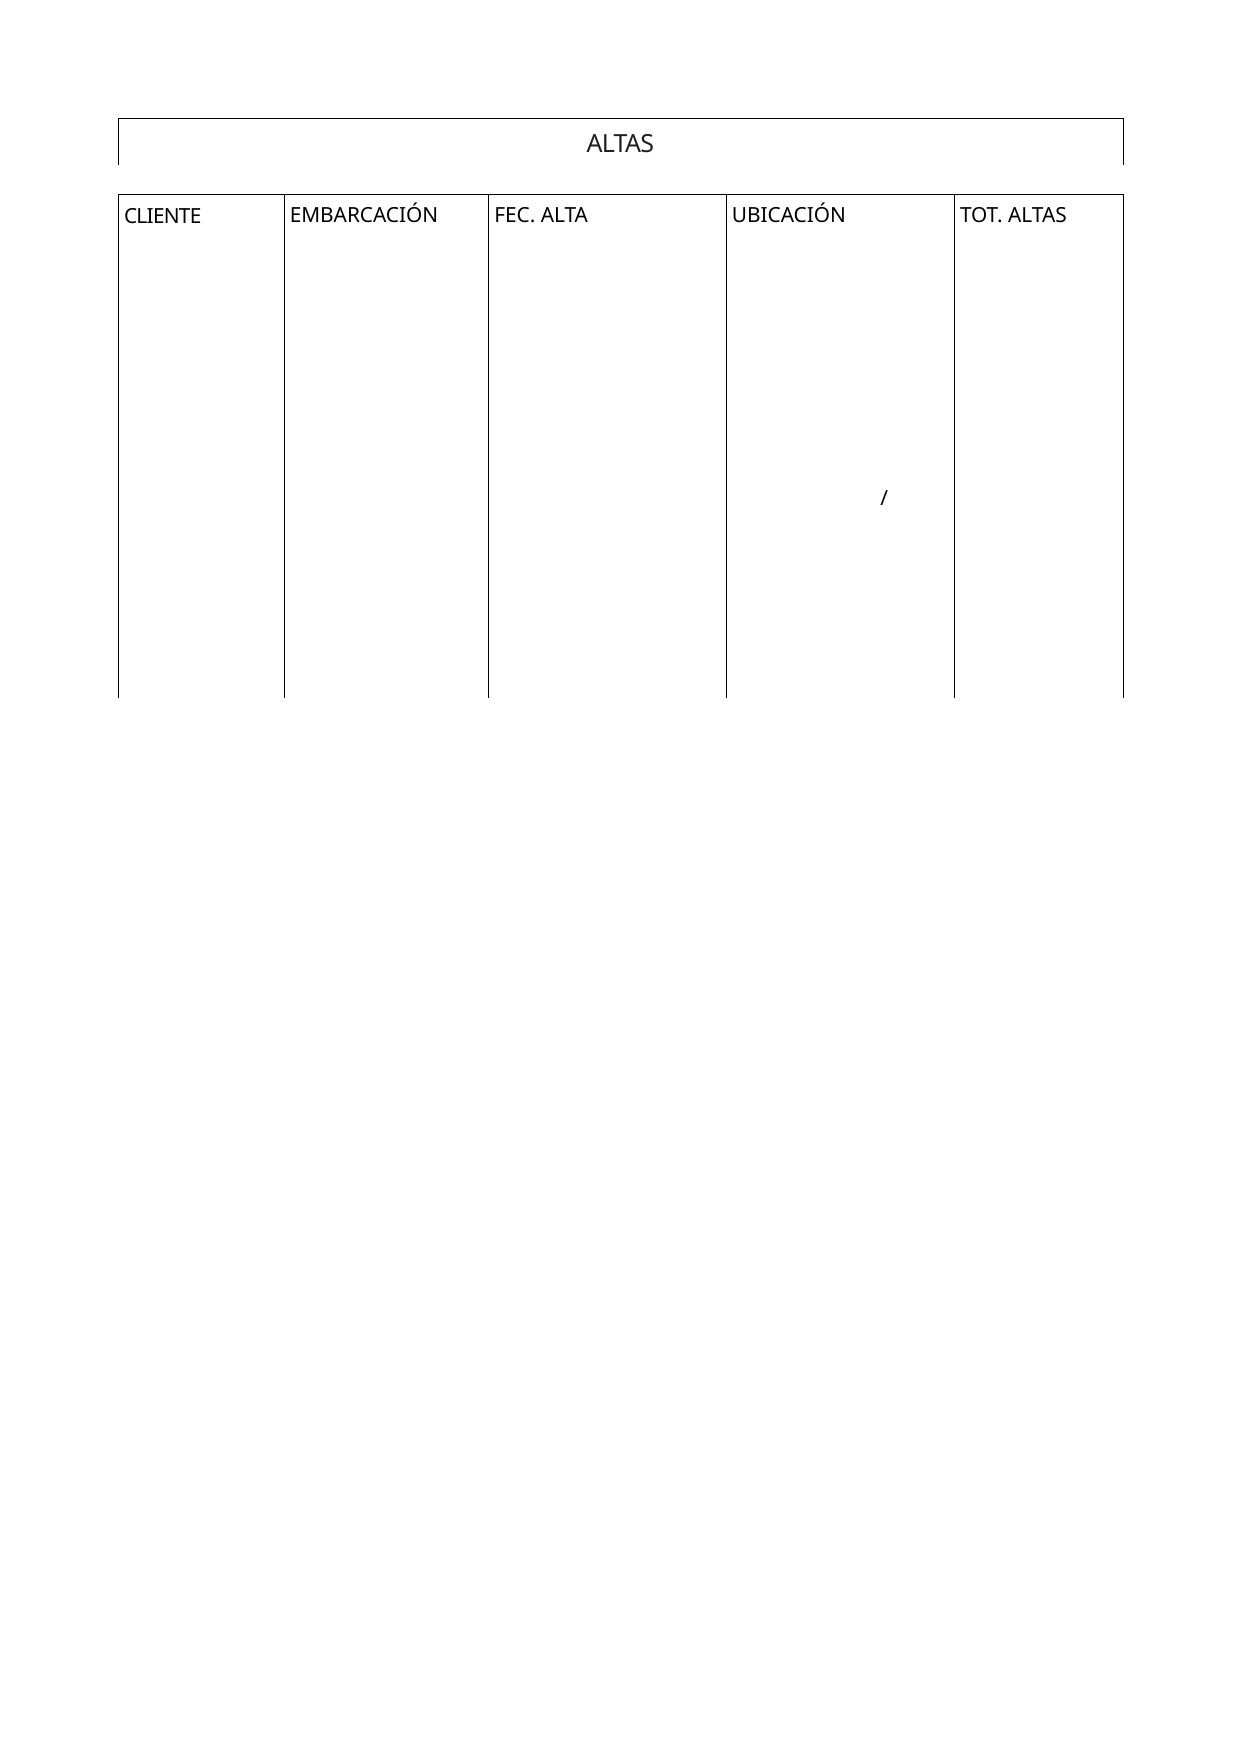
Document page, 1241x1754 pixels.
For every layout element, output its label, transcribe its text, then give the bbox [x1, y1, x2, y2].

table_cell <formatLang(o.start_date,date=True)> [489, 357, 726, 577]
table_header [119, 617, 284, 698]
table_header <total_amount> [955, 617, 1123, 698]
table_cell </for> [119, 577, 284, 617]
table_cell [727, 577, 954, 617]
table_header [727, 617, 954, 698]
table_header [489, 617, 726, 698]
table_header UBICACIÓN [727, 195, 954, 275]
table_cell [285, 275, 488, 357]
table_cell [955, 357, 1123, 577]
table_cell <o.craft_id.product_id.name> [285, 357, 488, 577]
table_header CLIENTE [119, 195, 284, 275]
table_cell <o.owner_id.name> [119, 357, 284, 577]
table_cell [955, 275, 1123, 357]
table_cell <if test="o.craft_id.location_ids.name"> <o.craft_id.location_ids.parent_id.name>/<o.craft_id.location_ids.name> </if> [727, 357, 954, 577]
table_cell [489, 275, 726, 357]
table_header TOT. ALTAS [955, 195, 1123, 275]
table_header [285, 617, 488, 698]
table_cell [955, 577, 1123, 617]
table_cell [285, 577, 488, 617]
table_cell [727, 275, 954, 357]
table_header EMBARCACIÓN [285, 195, 488, 275]
table_header FEC. ALTA [489, 195, 726, 275]
table_cell <for each="o in objects"> [119, 275, 284, 357]
table_cell [489, 577, 726, 617]
table_header ALTAS [119, 119, 1123, 165]
